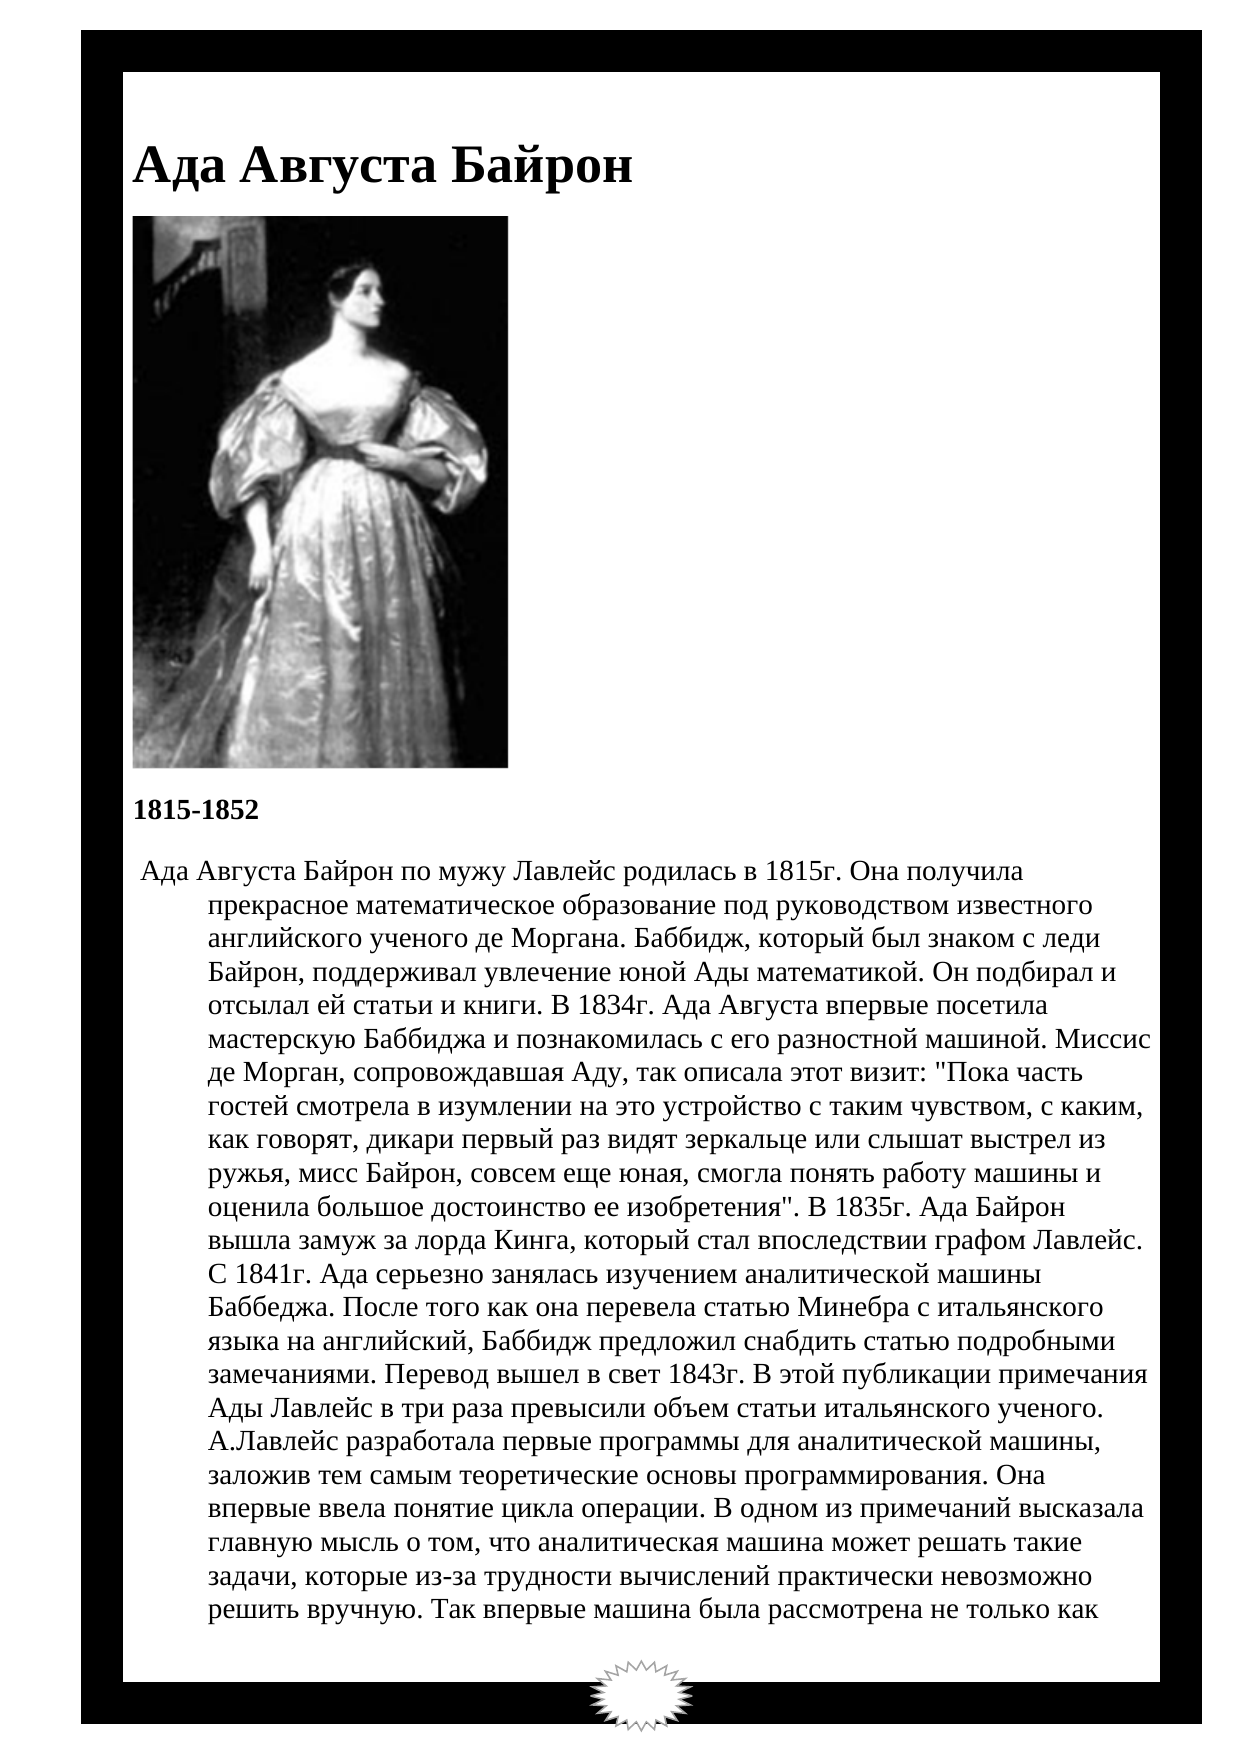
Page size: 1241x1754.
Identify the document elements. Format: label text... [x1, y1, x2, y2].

subtitle Ада Августа Байрон [133, 132, 1152, 194]
subtitle 1815-1852 [133, 792, 1152, 826]
subtitle Ада Августа Байрон по мужу Лавлейс родилась в 1815г. Она получила прекрасное математическое образование под руководством известного английского ученого де Моргана. Баббидж, который был знаком с леди Байрон, поддерживал увлечение юной Ады математикой. Он подбирал и отсылал ей статьи и книги. В 1834г. Ада Августа впервые посетила мастерскую Баббиджа и познакомилась с его разностной машиной. Миссис де Морган, сопровождавшая Аду, так описала этот визит: "Пока часть гостей смотрела в изумлении на это устройство с таким чувством, с каким, как говорят, дикари первый раз видят зеркальце или слышат выстрел из ружья, мисс Байрон, совсем еще юная, смогла понять работу машины и оценила большое достоинство ее изобретения". В 1835г. Ада Байрон вышла замуж за лорда Кинга, который стал впоследствии графом Лавлейс. С 1841г. Ада серьезно занялась изучением аналитической машины Баббеджа. После того как она перевела статью Минебра с итальянского языка на английский, Баббидж предложил снабдить статью подробными замечаниями. Перевод вышел в свет 1843г. В этой публикации примечания Ады Лавлейс в три раза превысили объем статьи итальянского ученого. А.Лавлейс разработала первые программы для аналитической машины, заложив тем самым теоретические основы программирования. Она впервые ввела понятие цикла операции. В одном из примечаний высказала главную мысль о том, что аналитическая машина может решать такие задачи, которые из-за трудности вычислений практически невозможно решить вручную. Так впервые машина была рассмотрена не только как [133, 853, 1152, 1625]
